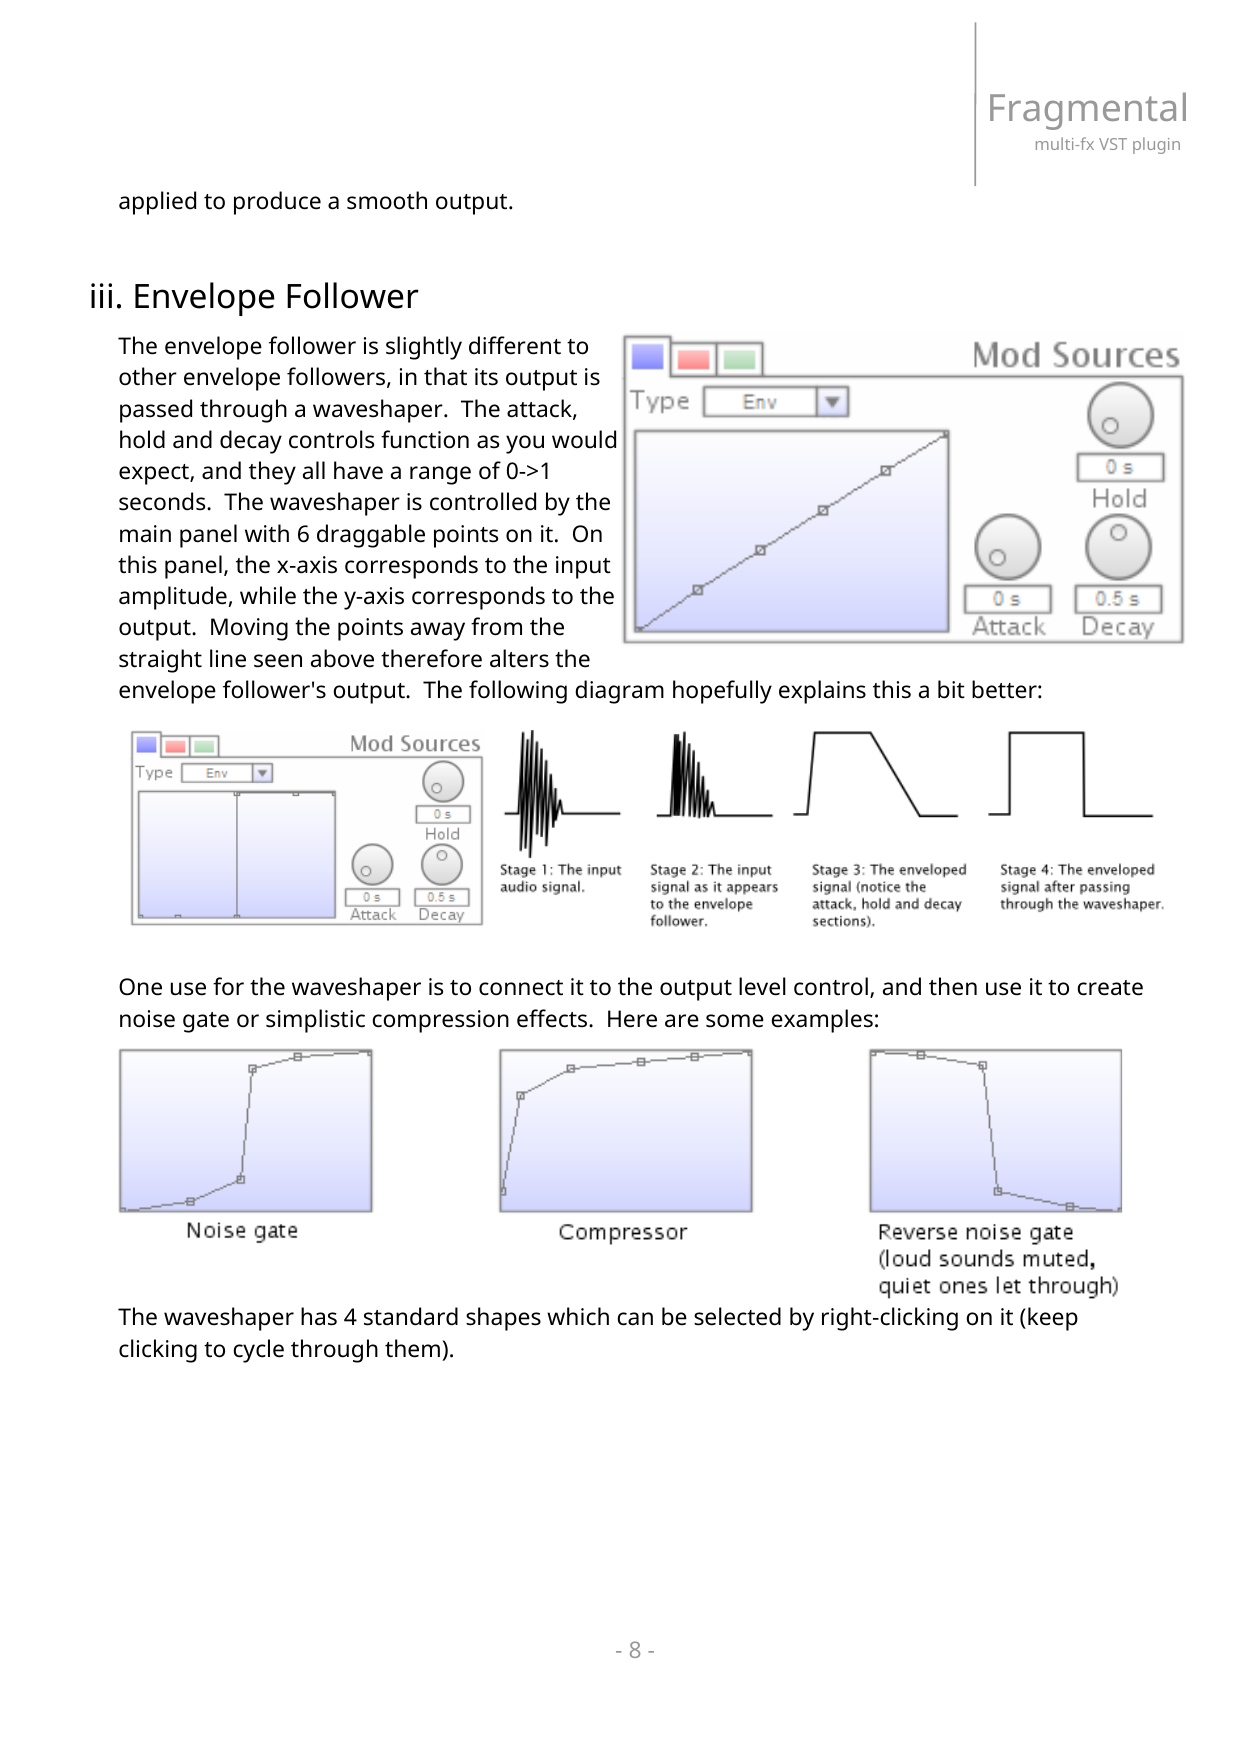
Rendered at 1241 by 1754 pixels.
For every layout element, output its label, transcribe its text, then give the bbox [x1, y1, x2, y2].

picture [620, 331, 1186, 646]
text The envelope follower is slightly different to other envelope followers, in that its output is passed through a waveshaper. The attack, hold and decay controls function as you would expect, and they all have a range of 0->1 seconds. The waveshaper is controlled by the main panel with 6 draggable points on it. On this panel, the x-axis corresponds to the input amplitude, while the y-axis corresponds to the output. Moving the points away from the straight line seen above therefore alters the envelope follower's output. The following diagram hopefully explains this a bit better: [118, 330, 1152, 705]
picture [118, 1048, 1123, 1302]
text The waveshaper has 4 standard shapes which can be selected by right-clicking on it (keep clicking to cycle through them). [118, 1046, 1152, 1364]
subtitle iii. Envelope Follower [88, 272, 1152, 318]
text applied to produce a smooth output. [118, 185, 1152, 216]
picture [129, 730, 1164, 928]
text One use for the waveshaper is to connect it to the output level control, and then use it to create noise gate or simplistic compression effects. Here are some examples: [118, 971, 1152, 1034]
